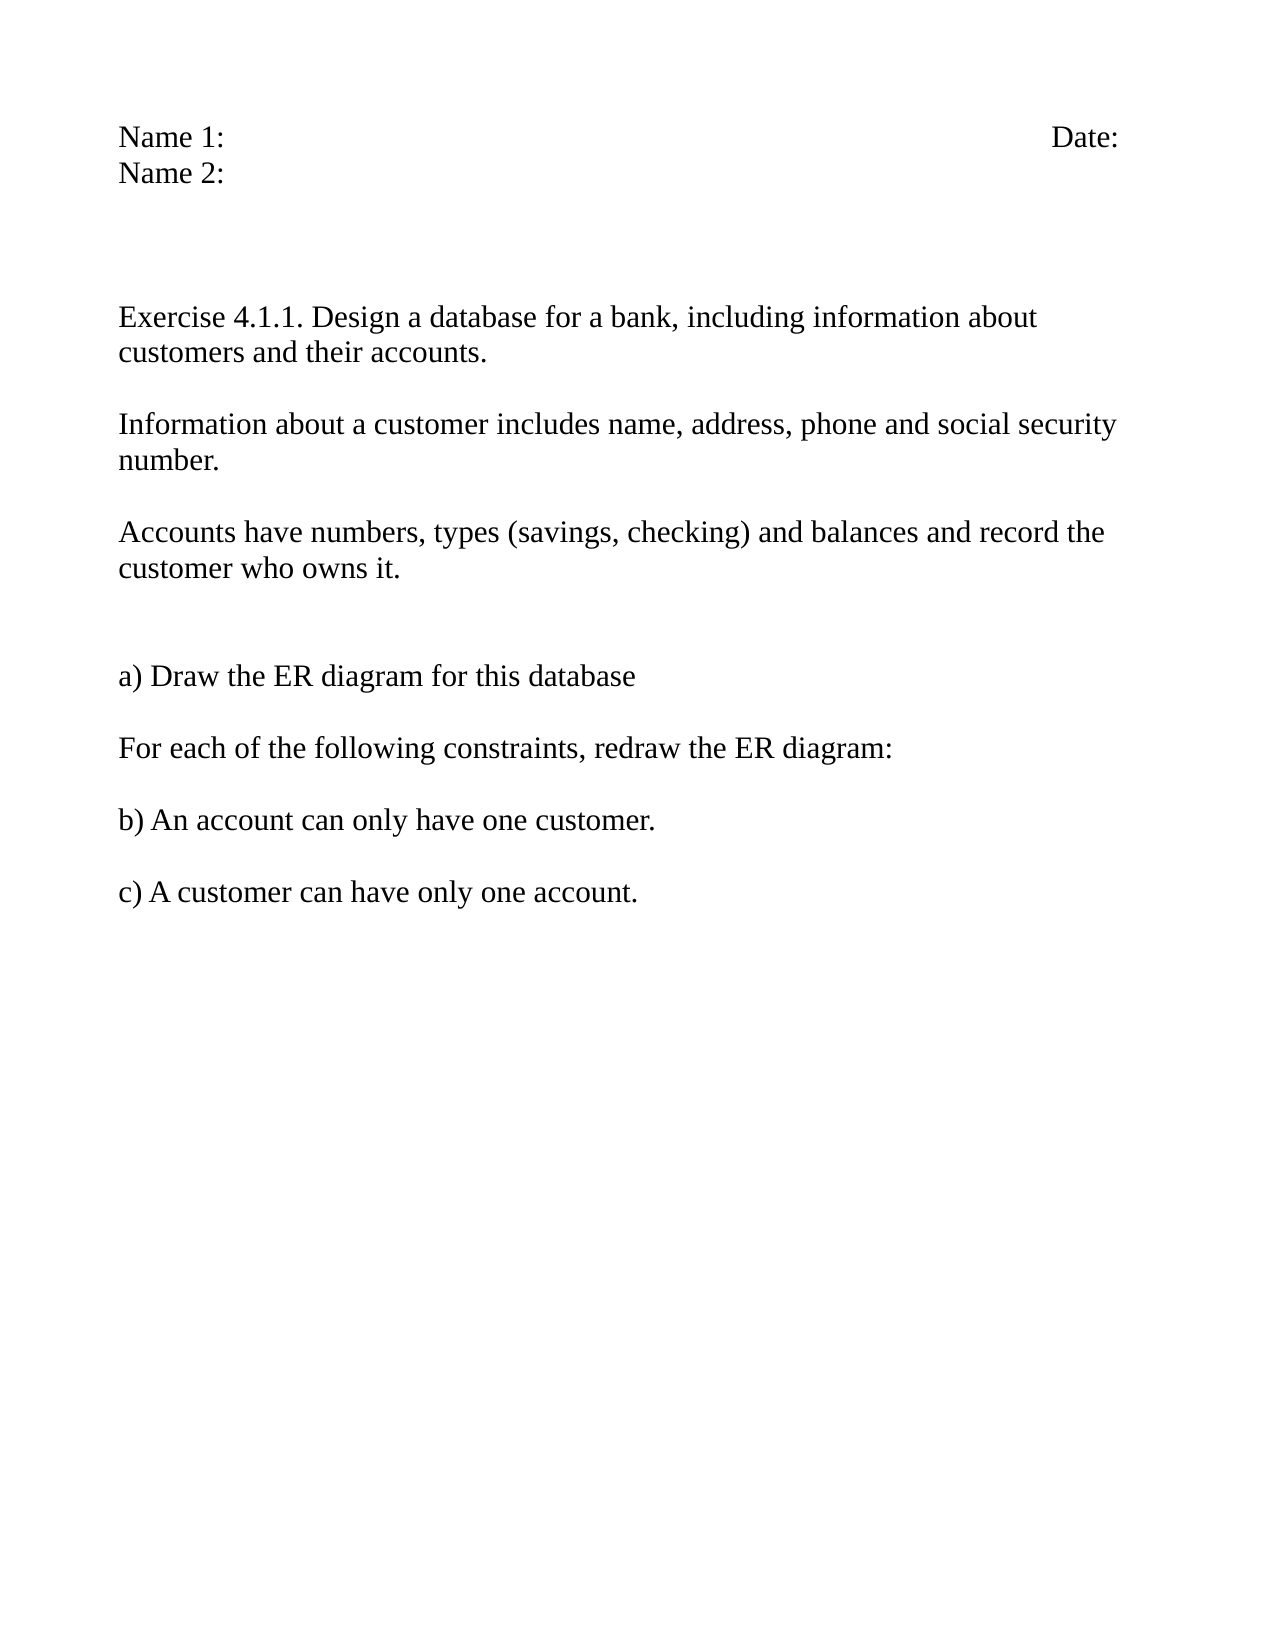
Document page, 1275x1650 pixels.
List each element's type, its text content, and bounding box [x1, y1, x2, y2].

text b) An account can only have one customer. [118, 801, 1157, 837]
text Name 1: Date: [118, 118, 1157, 154]
text Exercise 4.1.1. Design a database for a bank, including information about customers and their accounts. [118, 298, 1157, 370]
text a) Draw the ER diagram for this database [118, 657, 1157, 693]
text Accounts have numbers, types (savings, checking) and balances and record the customer who owns it. [118, 513, 1157, 585]
text c) A customer can have only one account. [118, 873, 1157, 909]
text For each of the following constraints, redraw the ER diagram: [118, 729, 1157, 765]
text Information about a customer includes name, address, phone and social security number. [118, 406, 1157, 477]
text Name 2: [118, 154, 1157, 190]
